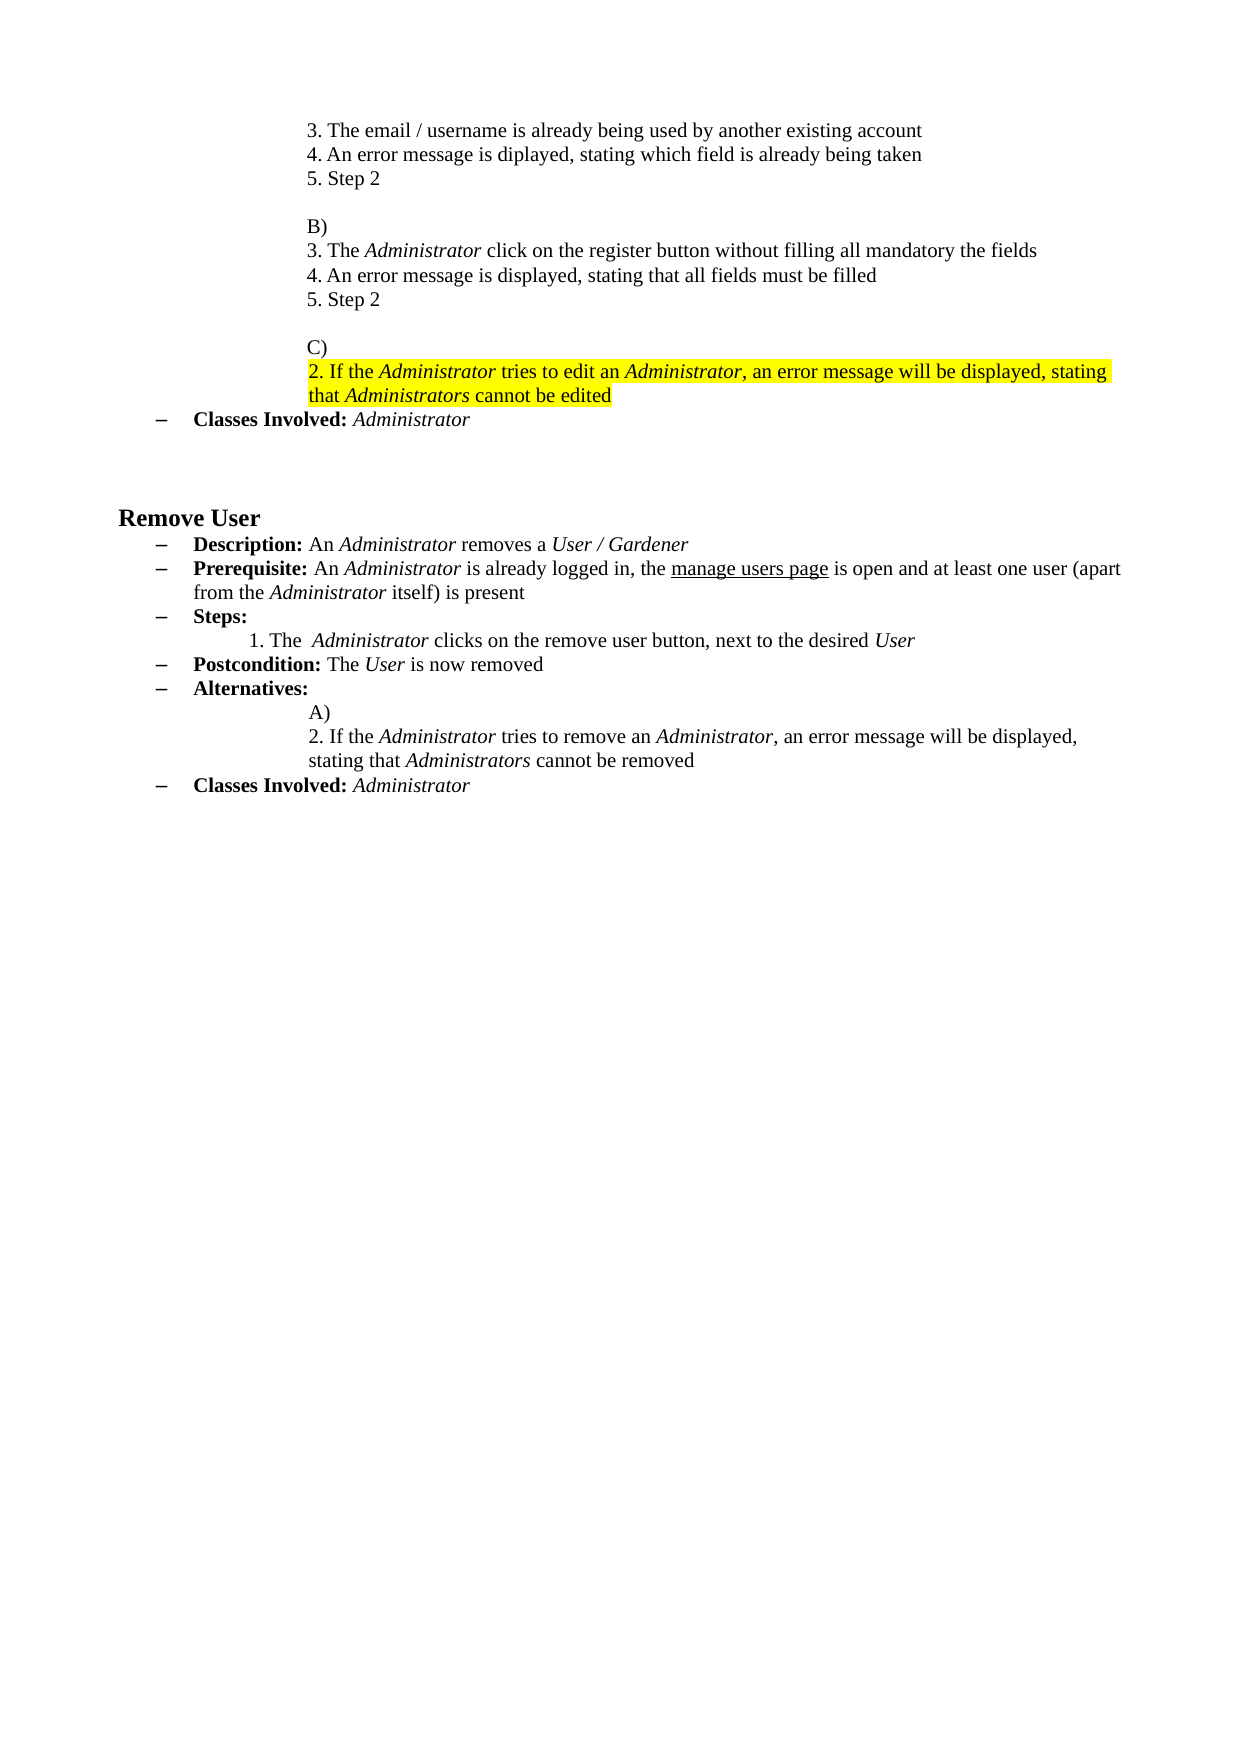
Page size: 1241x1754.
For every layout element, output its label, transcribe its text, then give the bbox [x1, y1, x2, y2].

text C) [307, 335, 1122, 359]
text 3. The Administrator click on the register button without filling all mandatory the fields [307, 238, 1122, 262]
text 1. The Administrator clicks on the remove user button, next to the desired User [249, 628, 1122, 652]
text 2. If the Administrator tries to remove an Administrator, an error message will be displayed, stating that Administrators cannot be removed [308, 724, 1122, 772]
list Postcondition: The User is now removed [156, 652, 1122, 676]
text B) [307, 214, 1122, 238]
text 5. Step 2 [307, 287, 1122, 311]
list Classes Involved: Administrator [156, 407, 1122, 431]
text 5. Step 2 [307, 166, 1122, 190]
list Prerequisite: An Administrator is already logged in, the manage users page is open and at least one user (apart from the Administrator itself) is present [156, 556, 1122, 604]
list Description: An Administrator removes a User / Gardener [156, 532, 1122, 556]
text 4. An error message is displayed, stating that all fields must be filled [307, 262, 1122, 287]
list Alternatives: [156, 676, 1122, 700]
list Steps: [156, 604, 1122, 628]
text 3. The email / username is already being used by another existing account [307, 118, 1122, 142]
text Remove User [118, 479, 1122, 532]
text A) [308, 700, 1122, 724]
list Classes Involved: Administrator [156, 772, 1122, 797]
text 2. If the Administrator tries to edit an Administrator, an error message will be displayed, stating that Administrators cannot be edited [308, 359, 1122, 407]
text 4. An error message is diplayed, stating which field is already being taken [307, 142, 1122, 166]
